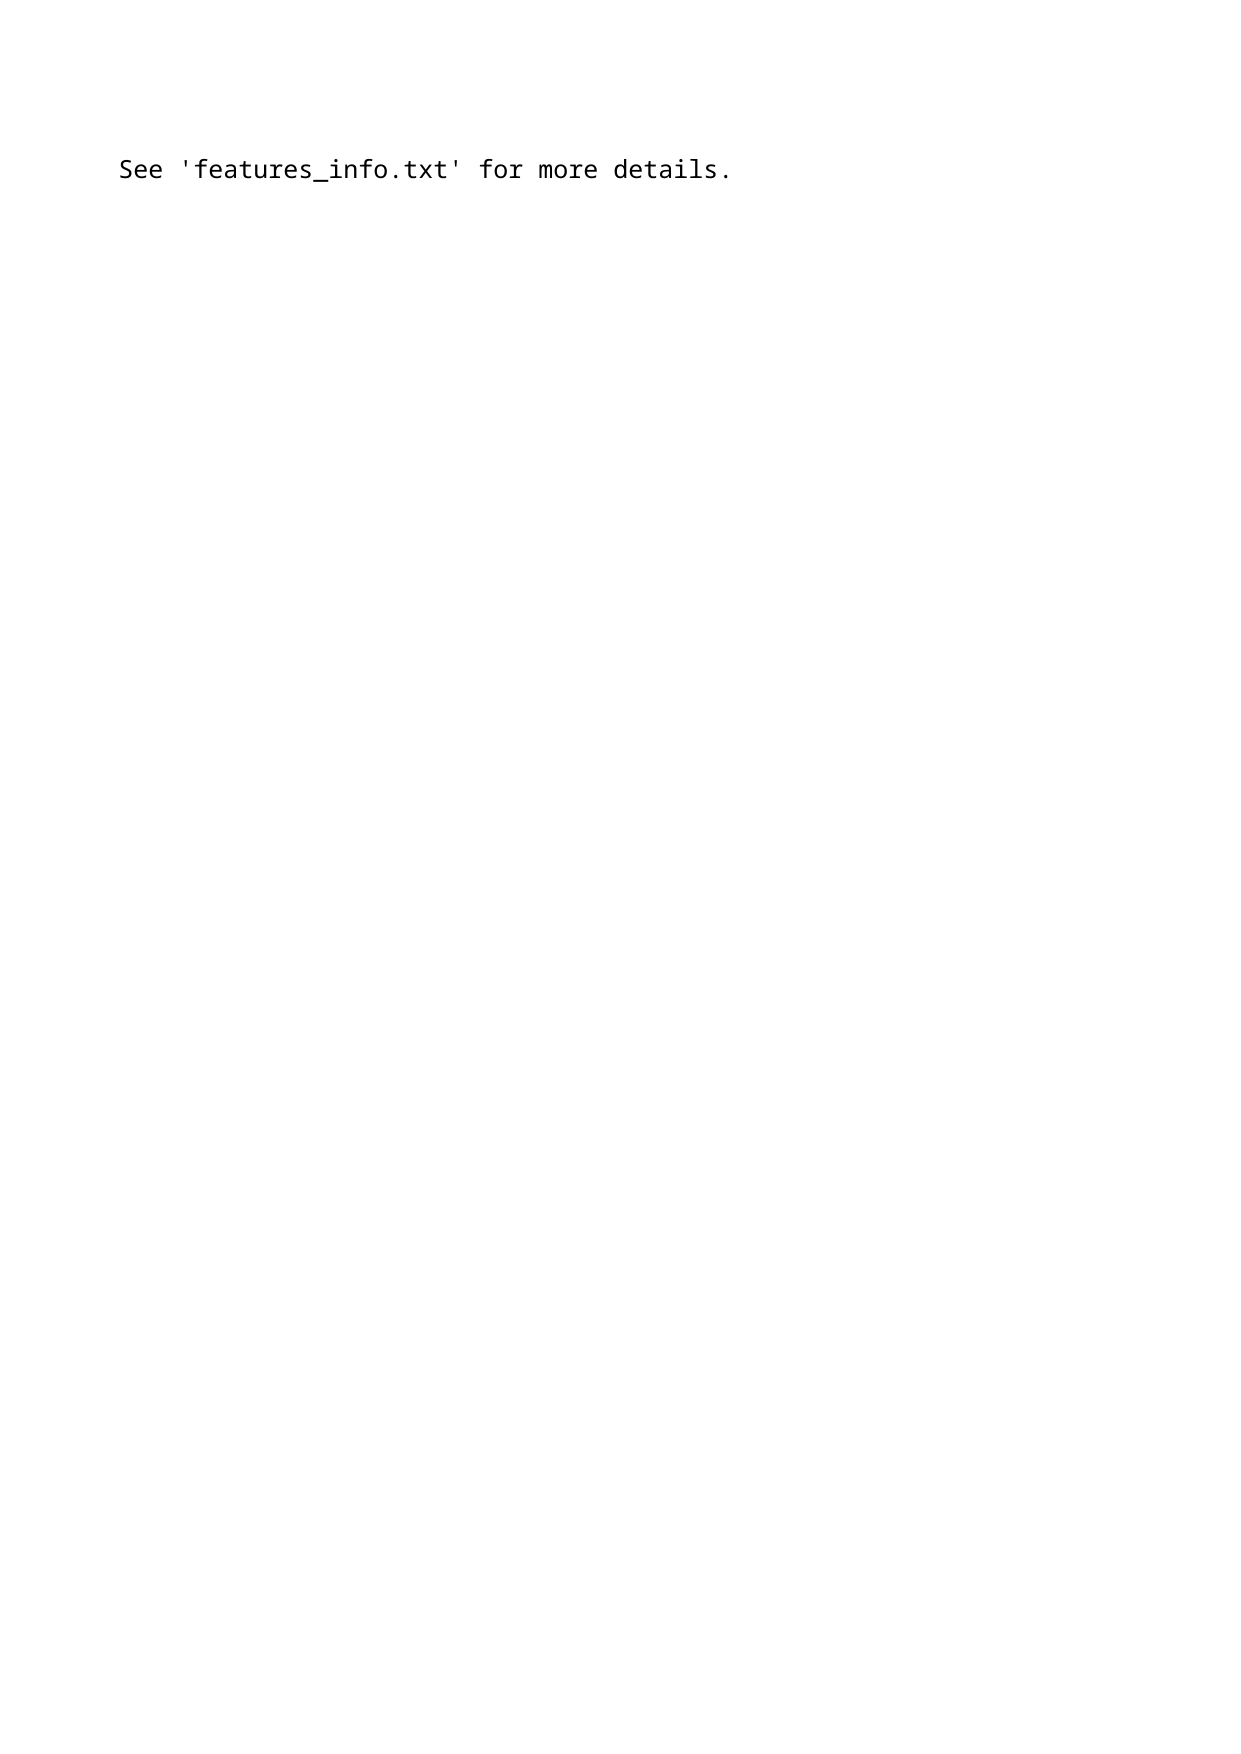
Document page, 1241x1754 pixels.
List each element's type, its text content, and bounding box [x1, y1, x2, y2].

text See 'features_info.txt' for more details. [118, 152, 1122, 186]
